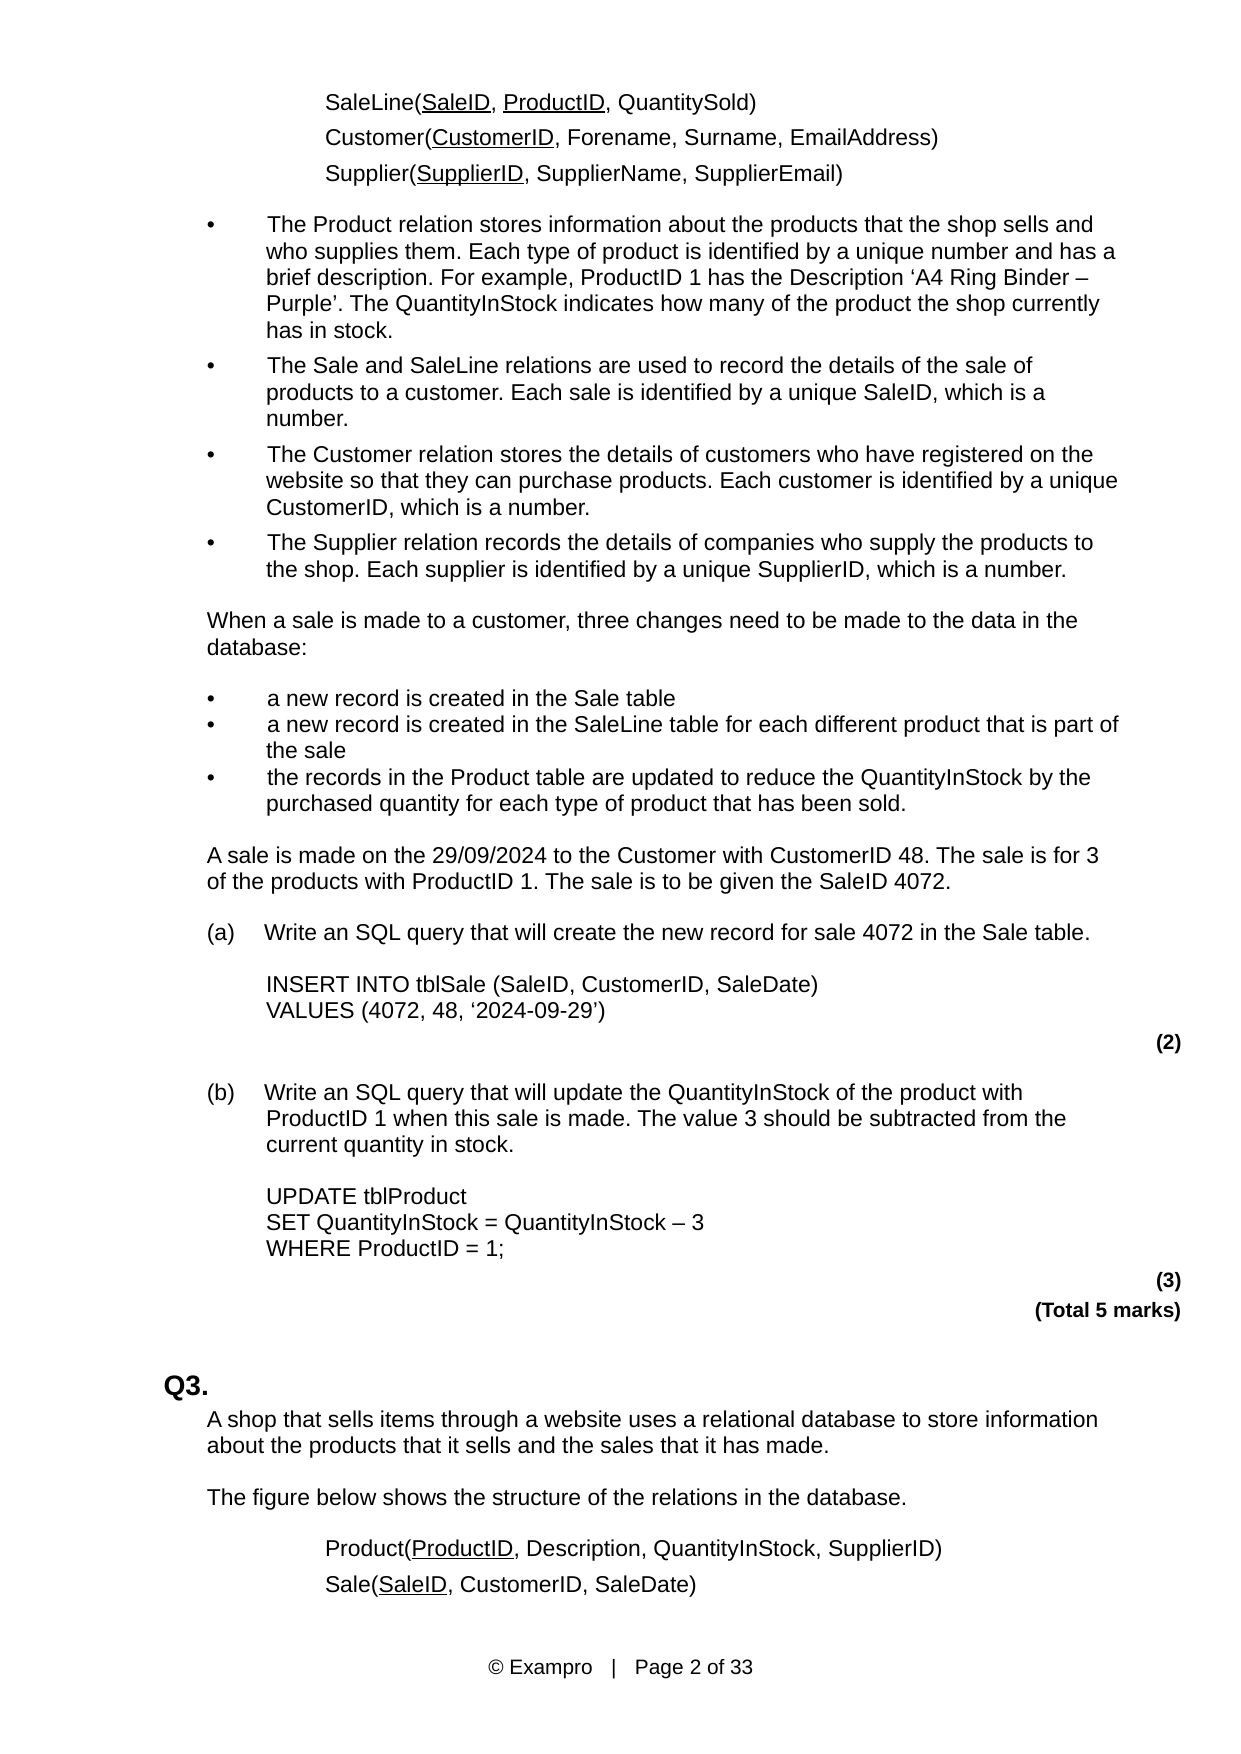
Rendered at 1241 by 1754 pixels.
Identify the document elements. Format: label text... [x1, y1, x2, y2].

text • the records in the Product table are updated to reduce the QuantityInStock by the purchased quantity for each type of product that has been sold. [207, 764, 1122, 817]
text (2) [148, 1029, 1181, 1053]
text • a new record is created in the Sale table [207, 685, 1122, 711]
text (a) Write an SQL query that will create the new record for sale 4072 in the Sale table. [207, 919, 1122, 946]
text • The Supplier relation records the details of companies who supply the products to the shop. Each supplier is identified by a unique SupplierID, which is a number. [207, 529, 1122, 582]
text Customer(CustomerID, Forename, Surname, EmailAddress) [325, 124, 1122, 151]
text (b) Write an SQL query that will update the QuantityInStock of the product with ProductID 1 when this sale is made. The value 3 should be subtracted from the current quantity in stock. [207, 1078, 1122, 1158]
text • The Product relation stores information about the products that the shop sells and who supplies them. Each type of product is identified by a unique number and has a brief description. For example, ProductID 1 has the Description ‘A4 Ring Binder – Purple’. The QuantityInStock indicates how many of the product the shop currently has in stock. [207, 211, 1122, 343]
text Q3. [163, 1369, 1176, 1401]
text When a sale is made to a customer, three changes need to be made to the data in the database: [207, 607, 1122, 660]
text The figure below shows the structure of the relations in the database. [207, 1484, 1122, 1510]
text Sale(SaleID, CustomerID, SaleDate) [325, 1571, 1122, 1597]
text Supplier(SupplierID, SupplierName, SupplierEmail) [325, 160, 1122, 186]
text • The Customer relation stores the details of customers who have registered on the website so that they can purchase products. Each customer is identified by a unique CustomerID, which is a number. [207, 441, 1122, 520]
text (3) [148, 1268, 1181, 1292]
text A sale is made on the 29/09/2024 to the Customer with CustomerID 48. The sale is for 3 of the products with ProductID 1. The sale is to be given the SaleID 4072. [207, 842, 1122, 894]
text Product(ProductID, Description, QuantityInStock, SupplierID) [325, 1535, 1122, 1561]
text SaleLine(SaleID, ProductID, QuantitySold) [325, 88, 1122, 115]
text • a new record is created in the SaleLine table for each different product that is part of the sale [207, 711, 1122, 764]
text • The Sale and SaleLine relations are used to record the details of the sale of products to a customer. Each sale is identified by a unique SaleID, which is a number. [207, 352, 1122, 432]
text UPDATE tblProduct SET QuantityInStock = QuantityInStock – 3 WHERE ProductID = 1; [266, 1183, 1122, 1262]
text INSERT INTO tblSale (SaleID, CustomerID, SaleDate) VALUES (4072, 48, ‘2024-09-29’) [266, 971, 1122, 1023]
text (Total 5 marks) [148, 1298, 1181, 1322]
text A shop that sells items through a website uses a relational database to store information about the products that it sells and the sales that it has made. [207, 1406, 1122, 1459]
